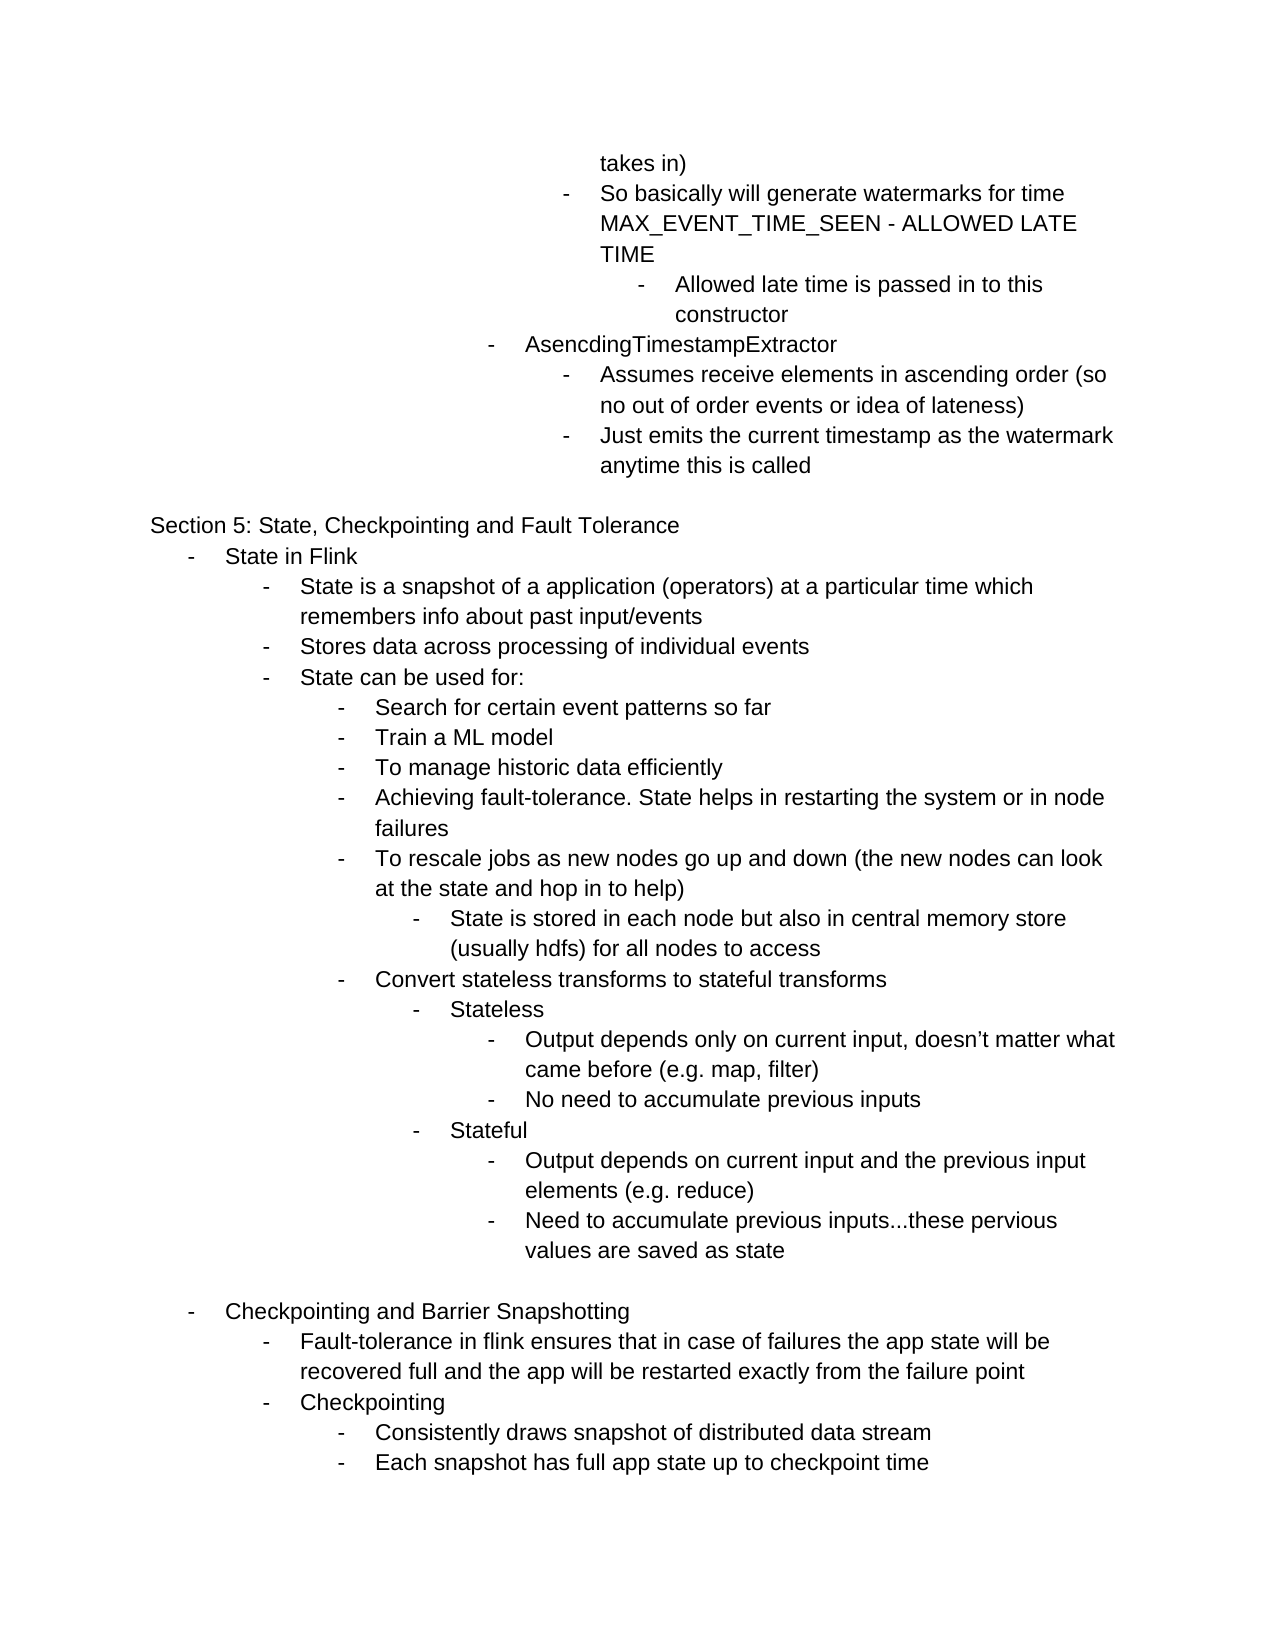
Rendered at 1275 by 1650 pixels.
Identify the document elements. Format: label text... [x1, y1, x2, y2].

list Output depends only on current input, doesn’t matter what came before (e.g. map, filter) [487, 1026, 1125, 1083]
list AsencdingTimestampExtractor [487, 331, 1125, 358]
list Convert stateless transforms to stateful transforms [337, 966, 1125, 992]
list Consistently draws snapshot of distributed data stream [337, 1419, 1125, 1445]
list State is stored in each node but also in central memory store (usually hdfs) for all nodes to access [412, 905, 1125, 962]
list State is a snapshot of a application (operators) at a particular time which remembers info about past input/events [262, 573, 1125, 629]
list Checkpointing [262, 1388, 1125, 1415]
list Checkpointing and Barrier Snapshotting [187, 1298, 1125, 1324]
list Achieving fault-tolerance. State helps in restarting the system or in node failures [337, 784, 1125, 841]
list Stateless [412, 996, 1125, 1022]
text Section 5: State, Checkpointing and Fault Tolerance [150, 512, 1125, 539]
list No need to accumulate previous inputs [487, 1086, 1125, 1113]
list Assumes receive elements in ascending order (so no out of order events or idea of lateness) [562, 361, 1125, 418]
list State can be used for: [262, 663, 1125, 690]
list Stateful [412, 1117, 1125, 1143]
list Stores data across processing of individual events [262, 633, 1125, 660]
list Each snapshot has full app state up to checkpoint time [337, 1449, 1125, 1475]
list So basically will generate watermarks for time MAX_EVENT_TIME_SEEN - ALLOWED LATE TIME [562, 180, 1125, 267]
list takes in) [562, 150, 1125, 176]
list State in Flink [187, 543, 1125, 569]
list Allowed late time is passed in to this constructor [637, 271, 1125, 327]
list To rescale jobs as new nodes go up and down (the new nodes can look at the state and hop in to help) [337, 845, 1125, 901]
list Output depends on current input and the previous input elements (e.g. reduce) [487, 1147, 1125, 1203]
list Need to accumulate previous inputs...these pervious values are saved as state [487, 1207, 1125, 1264]
list To manage historic data efficiently [337, 754, 1125, 781]
list Just emits the current timestamp as the watermark anytime this is called [562, 422, 1125, 478]
list Fault-tolerance in flink ensures that in case of failures the app state will be recovered full and the app will be restarted exactly from the failure point [262, 1328, 1125, 1385]
list Train a ML model [337, 724, 1125, 750]
list Search for certain event patterns so far [337, 694, 1125, 720]
